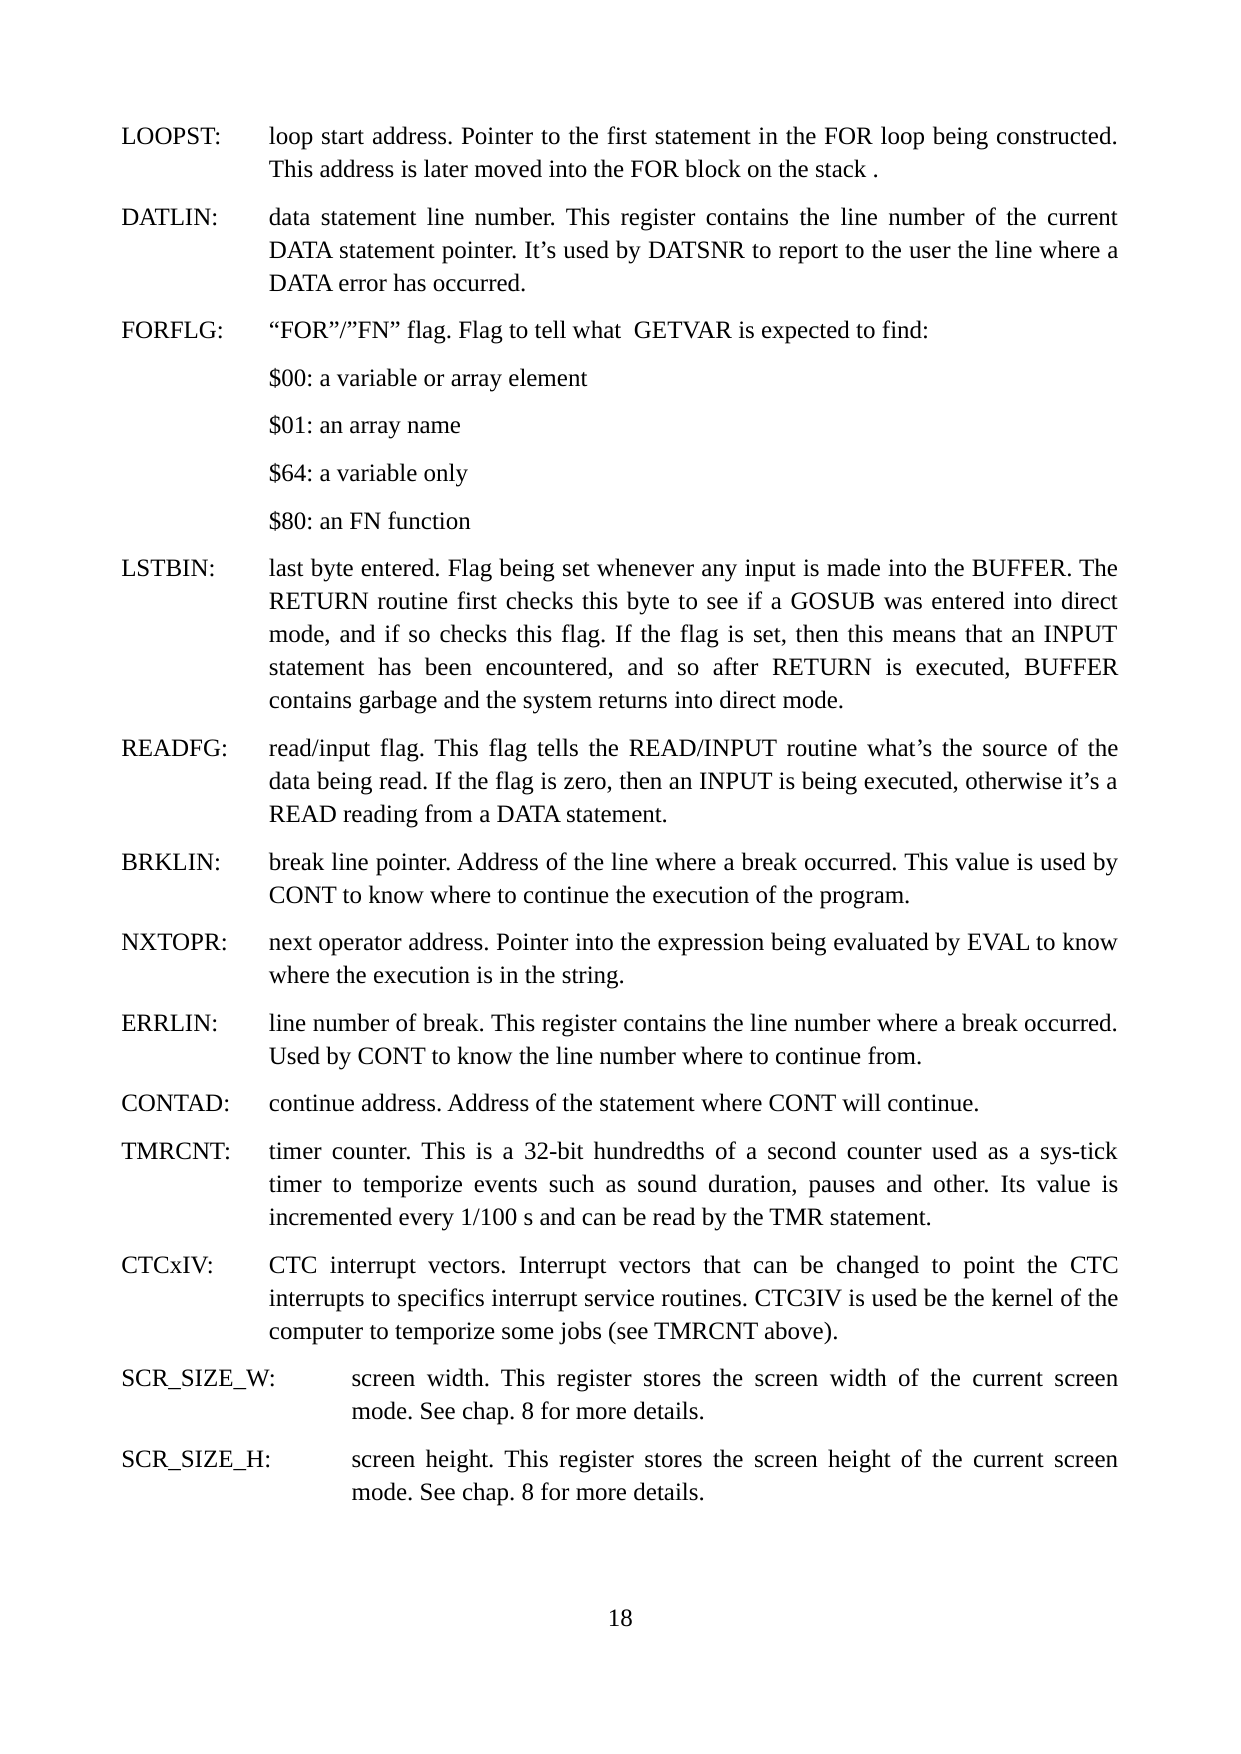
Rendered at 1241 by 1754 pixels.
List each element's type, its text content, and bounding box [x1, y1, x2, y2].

text CONTAD: continue address. Address of the statement where CONT will continue. [121, 1088, 1119, 1117]
text NXTOPR: next operator address. Pointer into the expression being evaluated by EVAL to know where the execution is in the string. [121, 927, 1119, 989]
text FORFLG: “FOR”/”FN” flag. Flag to tell what GETVAR is expected to find: [121, 315, 1119, 344]
text DATLIN: data statement line number. This register contains the line number of the current DATA statement pointer. It’s used by DATSNR to report to the user the line where a DATA error has occurred. [121, 202, 1119, 296]
text LOOPST: loop start address. Pointer to the first statement in the FOR loop being constructed. This address is later moved into the FOR block on the stack . [121, 121, 1119, 183]
text LSTBIN: last byte entered. Flag being set whenever any input is made into the BUFFER. The RETURN routine first checks this byte to see if a GOSUB was entered into direct mode, and if so checks this flag. If the flag is set, then this means that an INPUT statement has been encountered, and so after RETURN is executed, BUFFER contains garbage and the system returns into direct mode. [121, 553, 1119, 714]
text BRKLIN: break line pointer. Address of the line where a break occurred. This value is used by CONT to know where to continue the execution of the program. [121, 847, 1119, 908]
text ERRLIN: line number of break. This register contains the line number where a break occurred. Used by CONT to know the line number where to continue from. [121, 1008, 1119, 1070]
text SCR_SIZE_W: screen width. This register stores the screen width of the current screen mode. See chap. 8 for more details. [121, 1363, 1119, 1425]
text $64: a variable only [121, 458, 1119, 487]
text $01: an array name [121, 411, 1119, 439]
text READFG: read/input flag. This flag tells the READ/INPUT routine what’s the source of the data being read. If the flag is zero, then an INPUT is being executed, otherwise it’s a READ reading from a DATA statement. [121, 733, 1119, 828]
text $80: an FN function [121, 506, 1119, 534]
text TMRCNT: timer counter. This is a 32-bit hundredths of a second counter used as a sys-tick timer to temporize events such as sound duration, pauses and other. Its value is incremented every 1/100 s and can be read by the TMR statement. [121, 1136, 1119, 1231]
text SCR_SIZE_H: screen height. This register stores the screen height of the current screen mode. See chap. 8 for more details. [121, 1444, 1119, 1506]
text CTCxIV: CTC interrupt vectors. Interrupt vectors that can be changed to point the CTC interrupts to specifics interrupt service routines. CTC3IV is used be the kernel of the computer to temporize some jobs (see TMRCNT above). [121, 1250, 1119, 1344]
text $00: a variable or array element [121, 363, 1119, 392]
